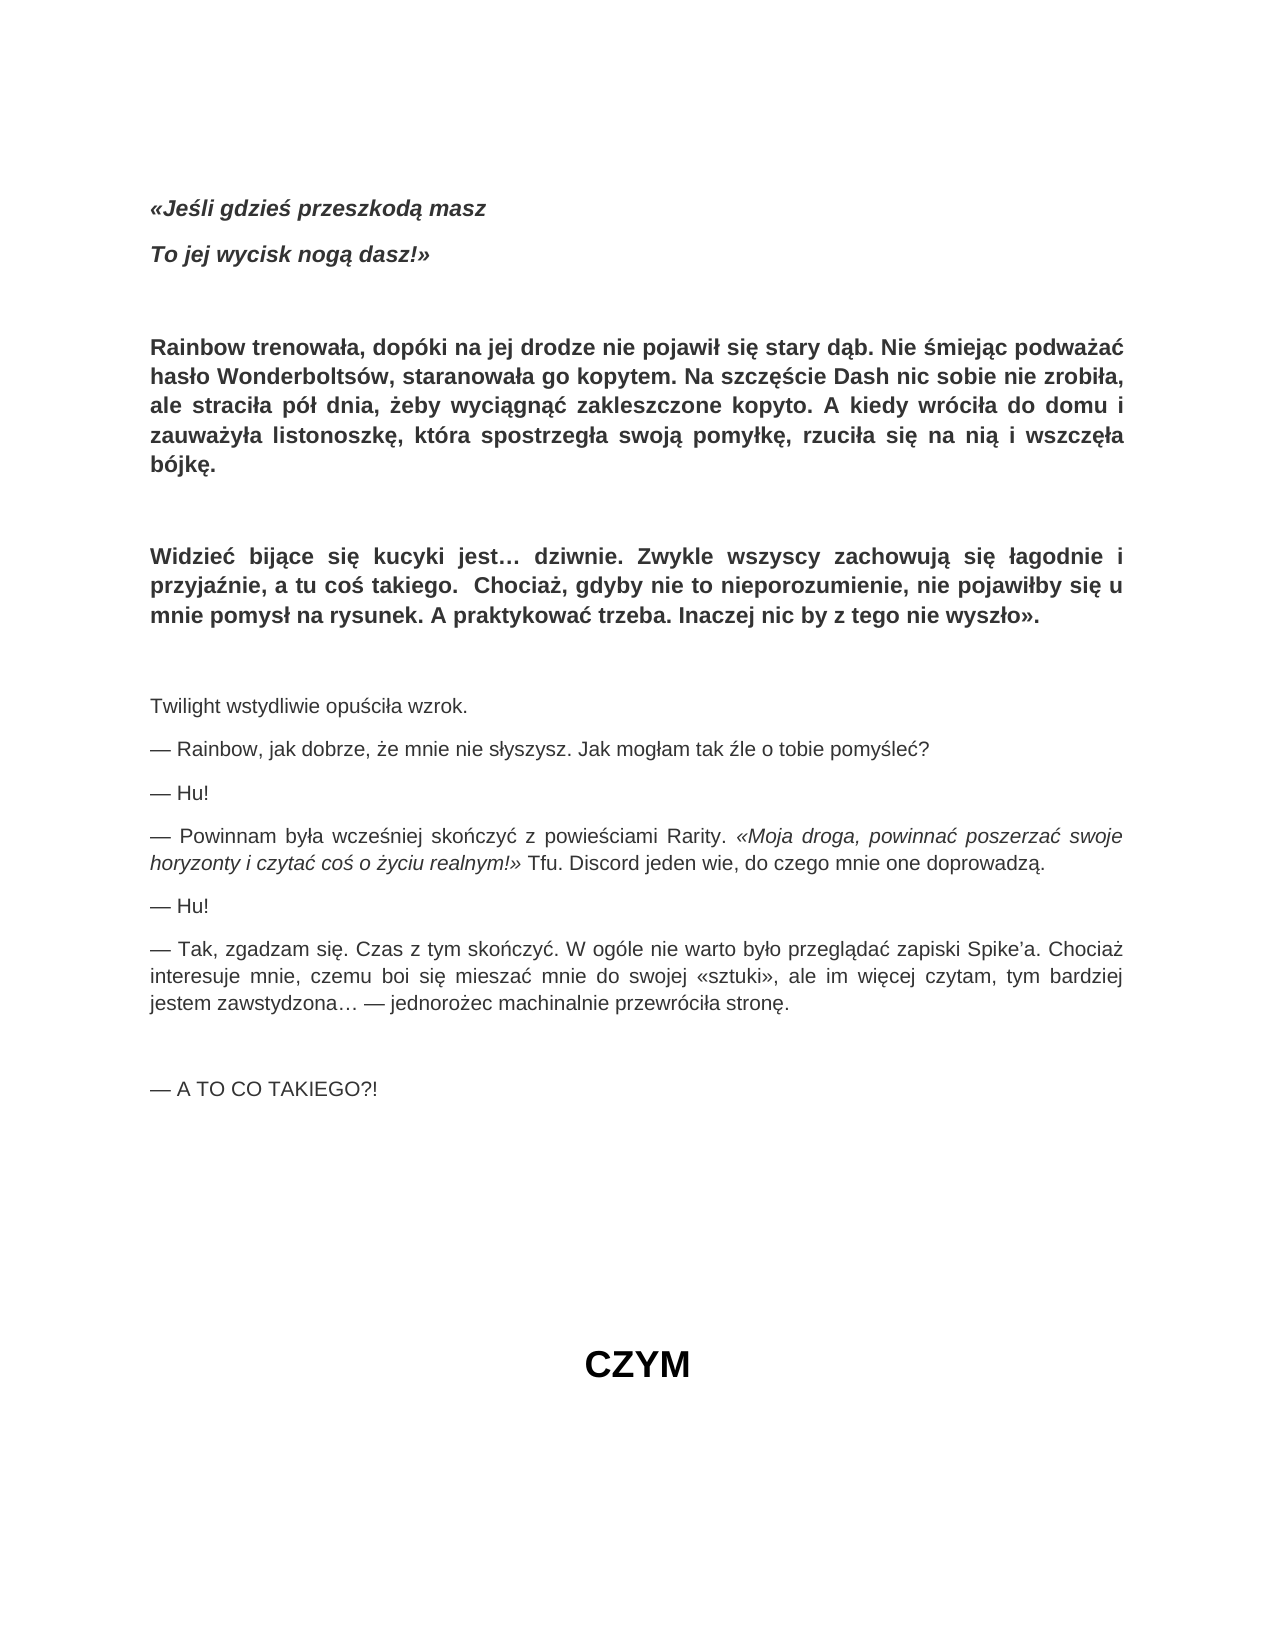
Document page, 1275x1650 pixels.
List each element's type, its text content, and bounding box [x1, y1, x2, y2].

text Twilight wstydliwie opuściła wzrok. [150, 694, 1125, 718]
text «Jeśli gdzieś przeszkodą masz [150, 196, 1125, 222]
text Widzieć bijące się kucyki jest… dziwnie. Zwykle wszyscy zachowują się łagodnie i przyjaźnie, a tu coś takiego. Chociaż, gdyby nie to nieporozumienie, nie pojawiłby się u mnie pomysł na rysunek. A praktykować trzeba. Inaczej nic by z tego nie wyszło». [150, 544, 1125, 628]
text — Hu! [150, 894, 1125, 918]
text — Tak, zgadzam się. Czas z tym skończyć. W ogóle nie warto było przeglądać zapiski Spike’a. Chociaż interesuje mnie, czemu boi się mieszać mnie do swojej «sztuki», ale im więcej czytam, tym bardziej jestem zawstydzona… — jednorożec machinalnie przewróciła stronę. [150, 938, 1125, 1014]
text To jej wycisk nogą dasz!» [150, 242, 1125, 268]
text — Powinnam była wcześniej skończyć z powieściami Rarity. «Moja droga, powinnać poszerzać swoje horyzonty i czytać coś o życiu realnym!» Tfu. Discord jeden wie, do czego mnie one doprowadzą. [150, 824, 1125, 874]
text — Rainbow, jak dobrze, że mnie nie słyszysz. Jak mogłam tak źle o tobie pomyśleć? [150, 738, 1125, 761]
text CZYM [150, 1343, 1125, 1385]
text — A TO CO TAKIEGO?! [150, 1078, 1125, 1101]
text — Hu! [150, 781, 1125, 804]
text Rainbow trenowała, dopóki na jej drodze nie pojawił się stary dąb. Nie śmiejąc podważać hasło Wonderboltsów, staranowała go kopytem. Na szczęście Dash nic sobie nie zrobiła, ale straciła pół dnia, żeby wyciągnąć zakleszczone kopyto. A kiedy wróciła do domu i zauważyła listonoszkę, która spostrzegła swoją pomyłkę, rzuciła się na nią i wszczęła bójkę. [150, 334, 1125, 477]
